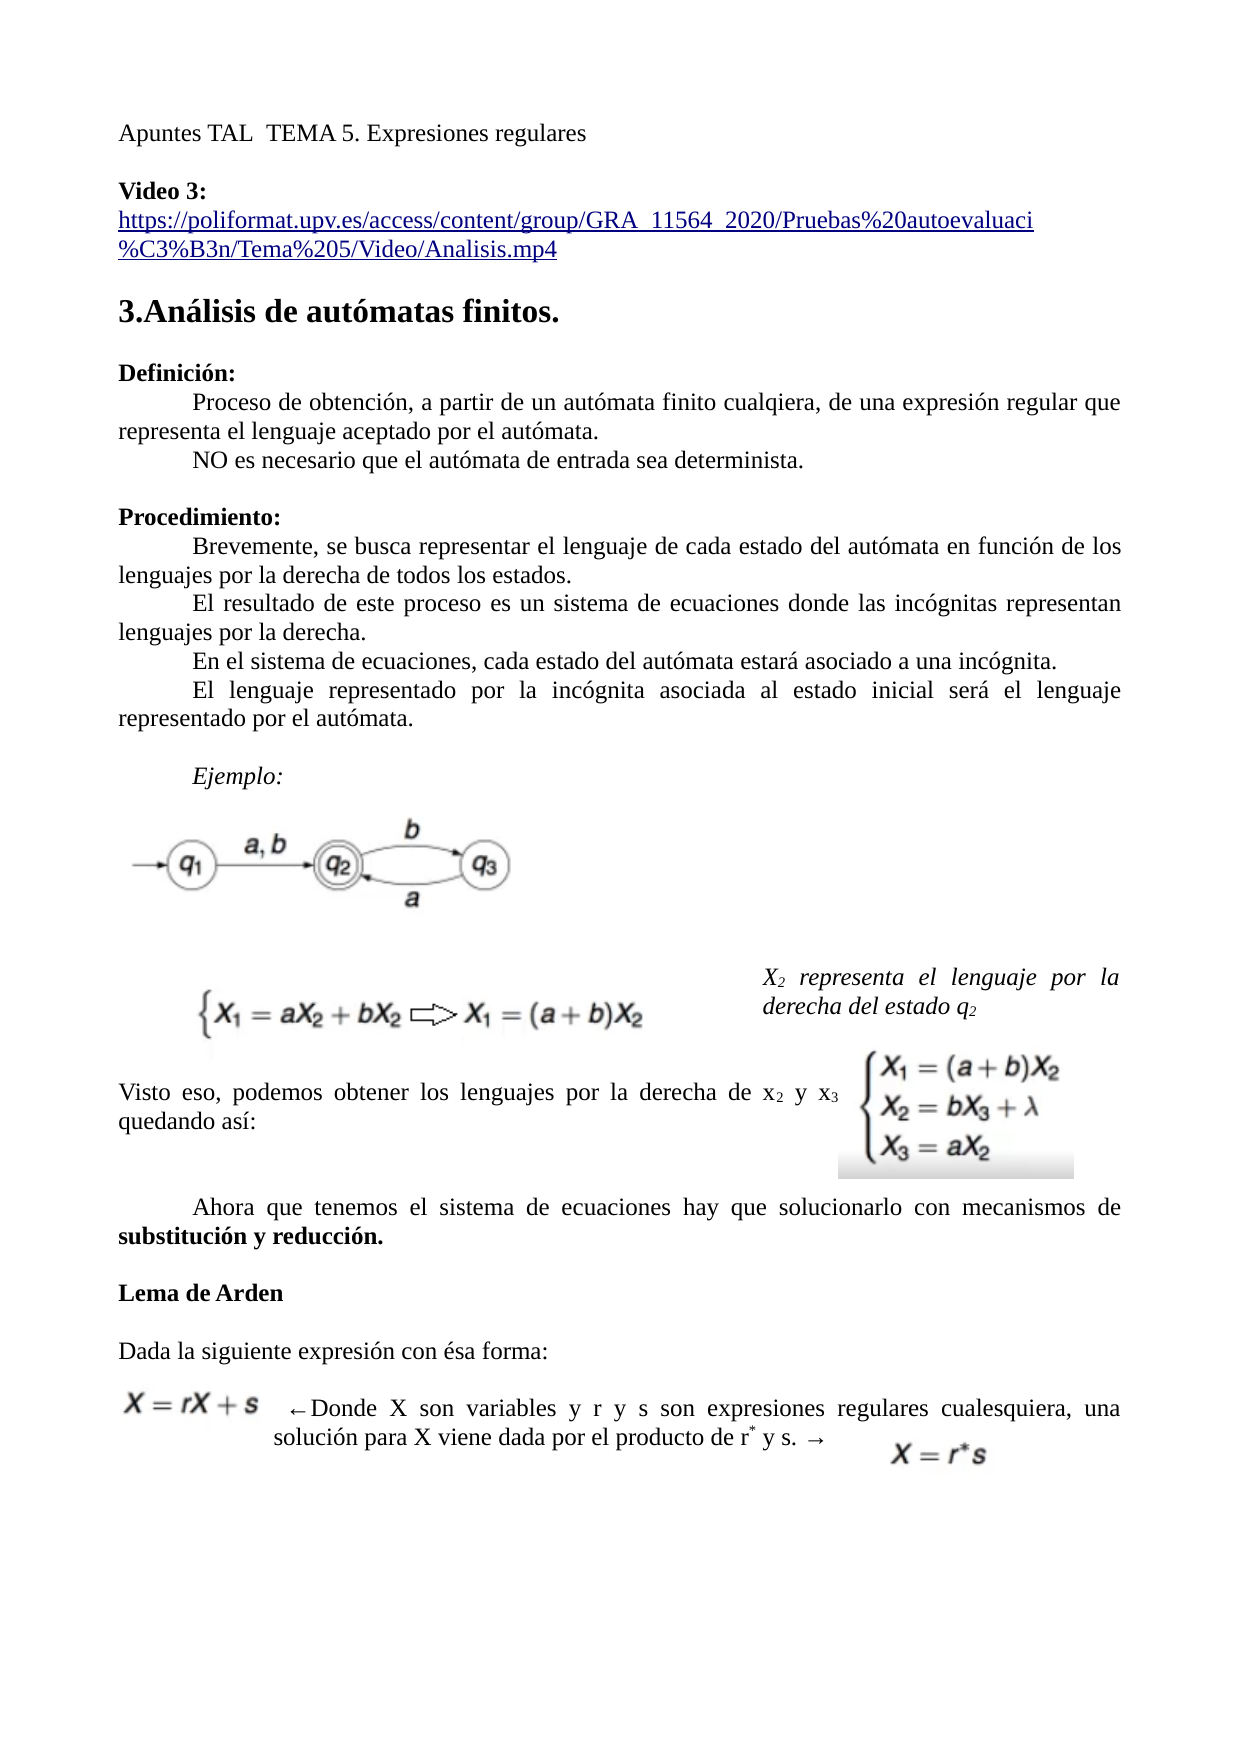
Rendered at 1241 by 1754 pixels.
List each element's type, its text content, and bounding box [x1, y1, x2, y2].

text Ahora que tenemos el sistema de ecuaciones hay que solucionarlo con mecanismos de substitución y reducción. [118, 1192, 1122, 1250]
text X2 representa el lenguaje por la derecha del estado q2 [763, 962, 1122, 1020]
text NO es necesario que el autómata de entrada sea determinista. [118, 445, 1122, 473]
text Lema de Arden [118, 1278, 1122, 1307]
text En el sistema de ecuaciones, cada estado del autómata estará asociado a una incógnita. [118, 646, 1122, 675]
text Proceso de obtención, a partir de un autómata finito cualqiera, de una expresión regular que representa el lenguaje aceptado por el autómata. [118, 387, 1122, 445]
text Procedimiento: [118, 502, 1122, 531]
text Definición: [118, 358, 1122, 387]
picture [113, 1375, 274, 1432]
text Dada la siguiente expresión con ésa forma: [118, 1336, 1122, 1365]
text Brevemente, se busca representar el lenguaje de cada estado del autómata en función de los lenguajes por la derecha de todos los estados. [118, 531, 1122, 588]
text [1074, 1077, 1122, 1135]
picture [118, 807, 763, 1062]
text ←Donde X son variables y r y s son expresiones regulares cualesquiera, una solución para X viene dada por el producto de r* y s. → [118, 1393, 1122, 1451]
text Visto eso, podemos obtener los lenguajes por la derecha de x2 y x3 quedando así: [118, 1077, 838, 1135]
text https://poliformat.upv.es/access/content/group/GRA_11564_2020/Pruebas%20autoevaluaci%C3%B3n/Tema%205/Video/Analisis.mp4 [118, 205, 1122, 263]
text Video 3: [118, 176, 1122, 205]
picture [838, 1040, 1074, 1179]
text El lenguaje representado por la incógnita asociada al estado inicial será el lenguaje representado por el autómata. [118, 675, 1122, 732]
text 3.Análisis de autómatas finitos. [118, 291, 1122, 330]
text El resultado de este proceso es un sistema de ecuaciones donde las incógnitas representan lenguajes por la derecha. [118, 588, 1122, 646]
picture [875, 1427, 1009, 1483]
text Ejemplo: [118, 761, 1122, 790]
